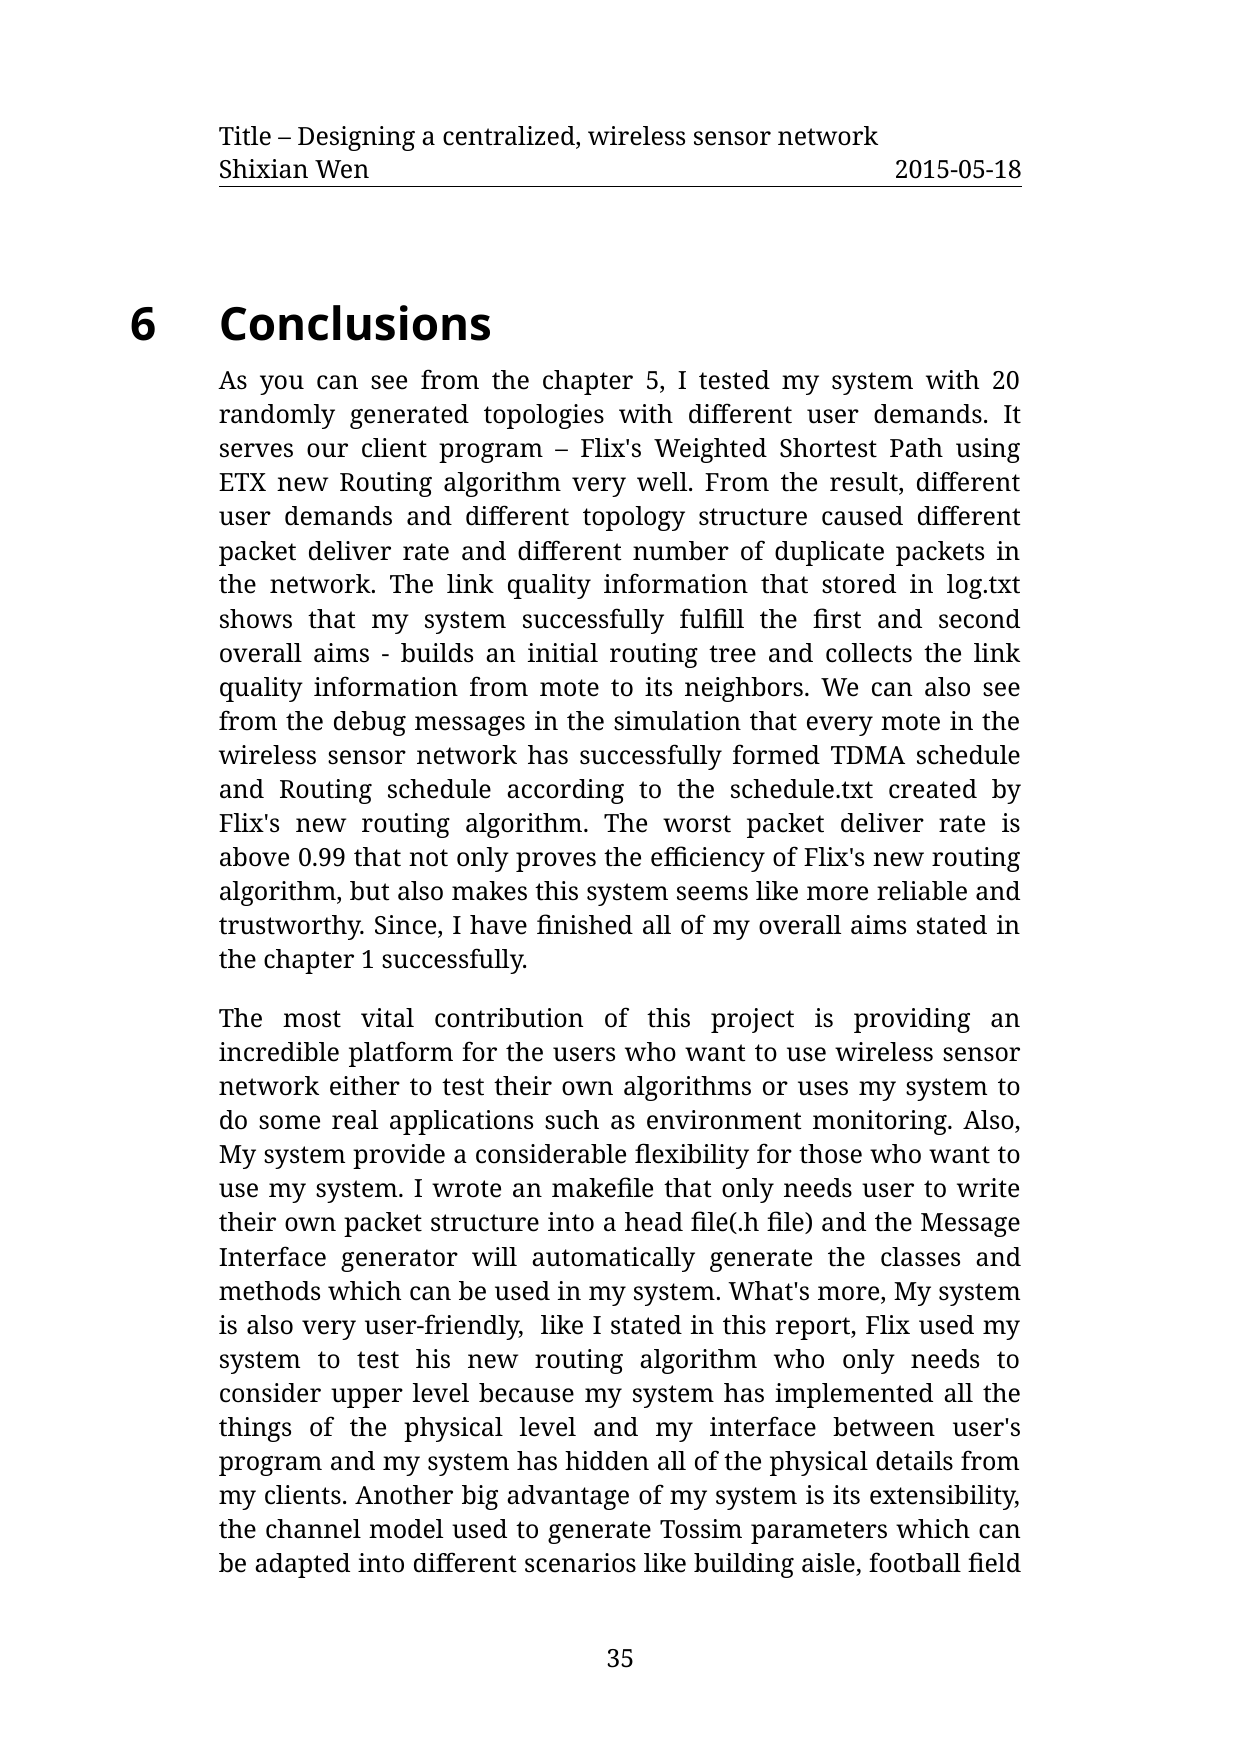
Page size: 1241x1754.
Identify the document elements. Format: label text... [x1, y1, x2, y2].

text The most vital contribution of this project is providing an incredible platform for the users who want to use wireless sensor network either to test their own algorithms or uses my system to do some real applications such as environment monitoring. Also, My system provide a considerable flexibility for those who want to use my system. I wrote an makefile that only needs user to write their own packet structure into a head file(.h file) and the Message Interface generator will automatically generate the classes and methods which can be used in my system. What's more, My system is also very user-friendly, like I stated in this report, Flix used my system to test his new routing algorithm who only needs to consider upper level because my system has implemented all the things of the physical level and my interface between user's program and my system has hidden all of the physical details from my clients. Another big advantage of my system is its extensibility, the channel model used to generate Tossim parameters which can be adapted into different scenarios like building aisle, football field [218, 1001, 1022, 1580]
subtitle Conclusions [130, 291, 1022, 353]
text As you can see from the chapter 5, I tested my system with 20 randomly generated topologies with different user demands. It serves our client program – Flix's Weighted Shortest Path using ETX new Routing algorithm very well. From the result, different user demands and different topology structure caused different packet deliver rate and different number of duplicate packets in the network. The link quality information that stored in log.txt shows that my system successfully fulfill the first and second overall aims - builds an initial routing tree and collects the link quality information from mote to its neighbors. We can also see from the debug messages in the simulation that every mote in the wireless sensor network has successfully formed TDMA schedule and Routing schedule according to the schedule.txt created by Flix's new routing algorithm. The worst packet deliver rate is above 0.99 that not only proves the efficiency of Flix's new routing algorithm, but also makes this system seems like more reliable and trustworthy. Since, I have finished all of my overall aims stated in the chapter 1 successfully. [218, 363, 1022, 976]
